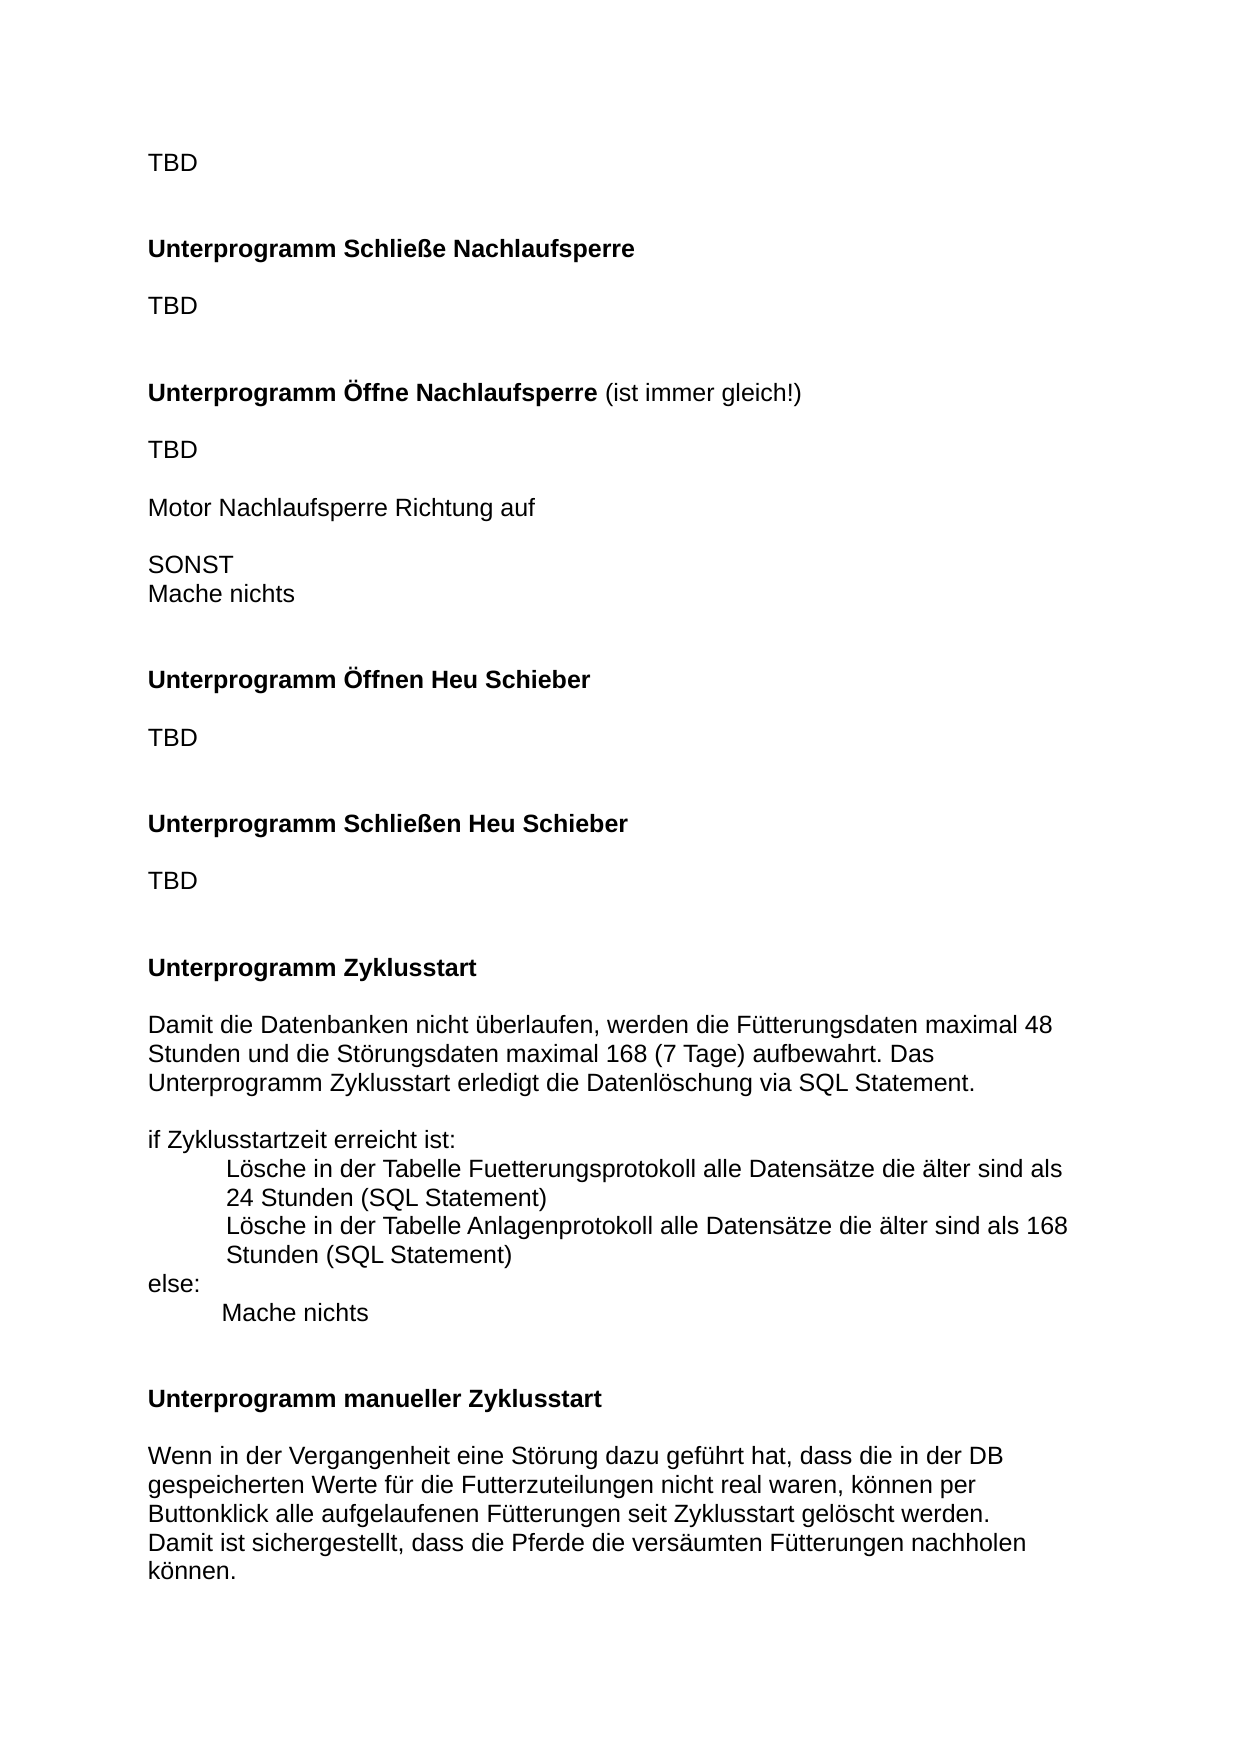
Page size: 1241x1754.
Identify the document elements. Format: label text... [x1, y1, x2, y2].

text if Zyklusstartzeit erreicht ist: [148, 1125, 1093, 1154]
text TBD [148, 148, 1093, 176]
text else: [148, 1269, 1093, 1298]
text Wenn in der Vergangenheit eine Störung dazu geführt hat, dass die in der DB gespeicherten Werte für die Futterzuteilungen nicht real waren, können per Buttonklick alle aufgelaufenen Fütterungen seit Zyklusstart gelöscht werden. [148, 1441, 1093, 1528]
text Unterprogramm manueller Zyklusstart [148, 1384, 1093, 1413]
text TBD [148, 435, 1093, 464]
text Unterprogramm Zyklusstart [148, 953, 1093, 981]
text Damit ist sichergestellt, dass die Pferde die versäumten Fütterungen nachholen können. [148, 1528, 1093, 1585]
text TBD [148, 723, 1093, 751]
text SONST [148, 550, 1093, 579]
text Unterprogramm Öffnen Heu Schieber [148, 665, 1093, 694]
text Damit die Datenbanken nicht überlaufen, werden die Fütterungsdaten maximal 48 Stunden und die Störungsdaten maximal 168 (7 Tage) aufbewahrt. Das Unterprogramm Zyklusstart erledigt die Datenlöschung via SQL Statement. [148, 1010, 1093, 1096]
text Motor Nachlaufsperre Richtung auf [148, 493, 1093, 521]
text TBD [148, 291, 1093, 320]
text Unterprogramm Schließen Heu Schieber [148, 809, 1093, 838]
text Lösche in der Tabelle Fuetterungsprotokoll alle Datensätze die älter sind als 24 Stunden (SQL Statement) Lösche in der Tabelle Anlagenprotokoll alle Datensätze die älter sind als 168 Stunden (SQL Statement) [149, 1154, 1093, 1269]
text Mache nichts [148, 579, 1093, 608]
text TBD [148, 866, 1093, 895]
text Unterprogramm Schließe Nachlaufsperre [148, 234, 1093, 263]
text Unterprogramm Öffne Nachlaufsperre (ist immer gleich!) [148, 378, 1093, 406]
text Mache nichts [148, 1298, 1093, 1326]
